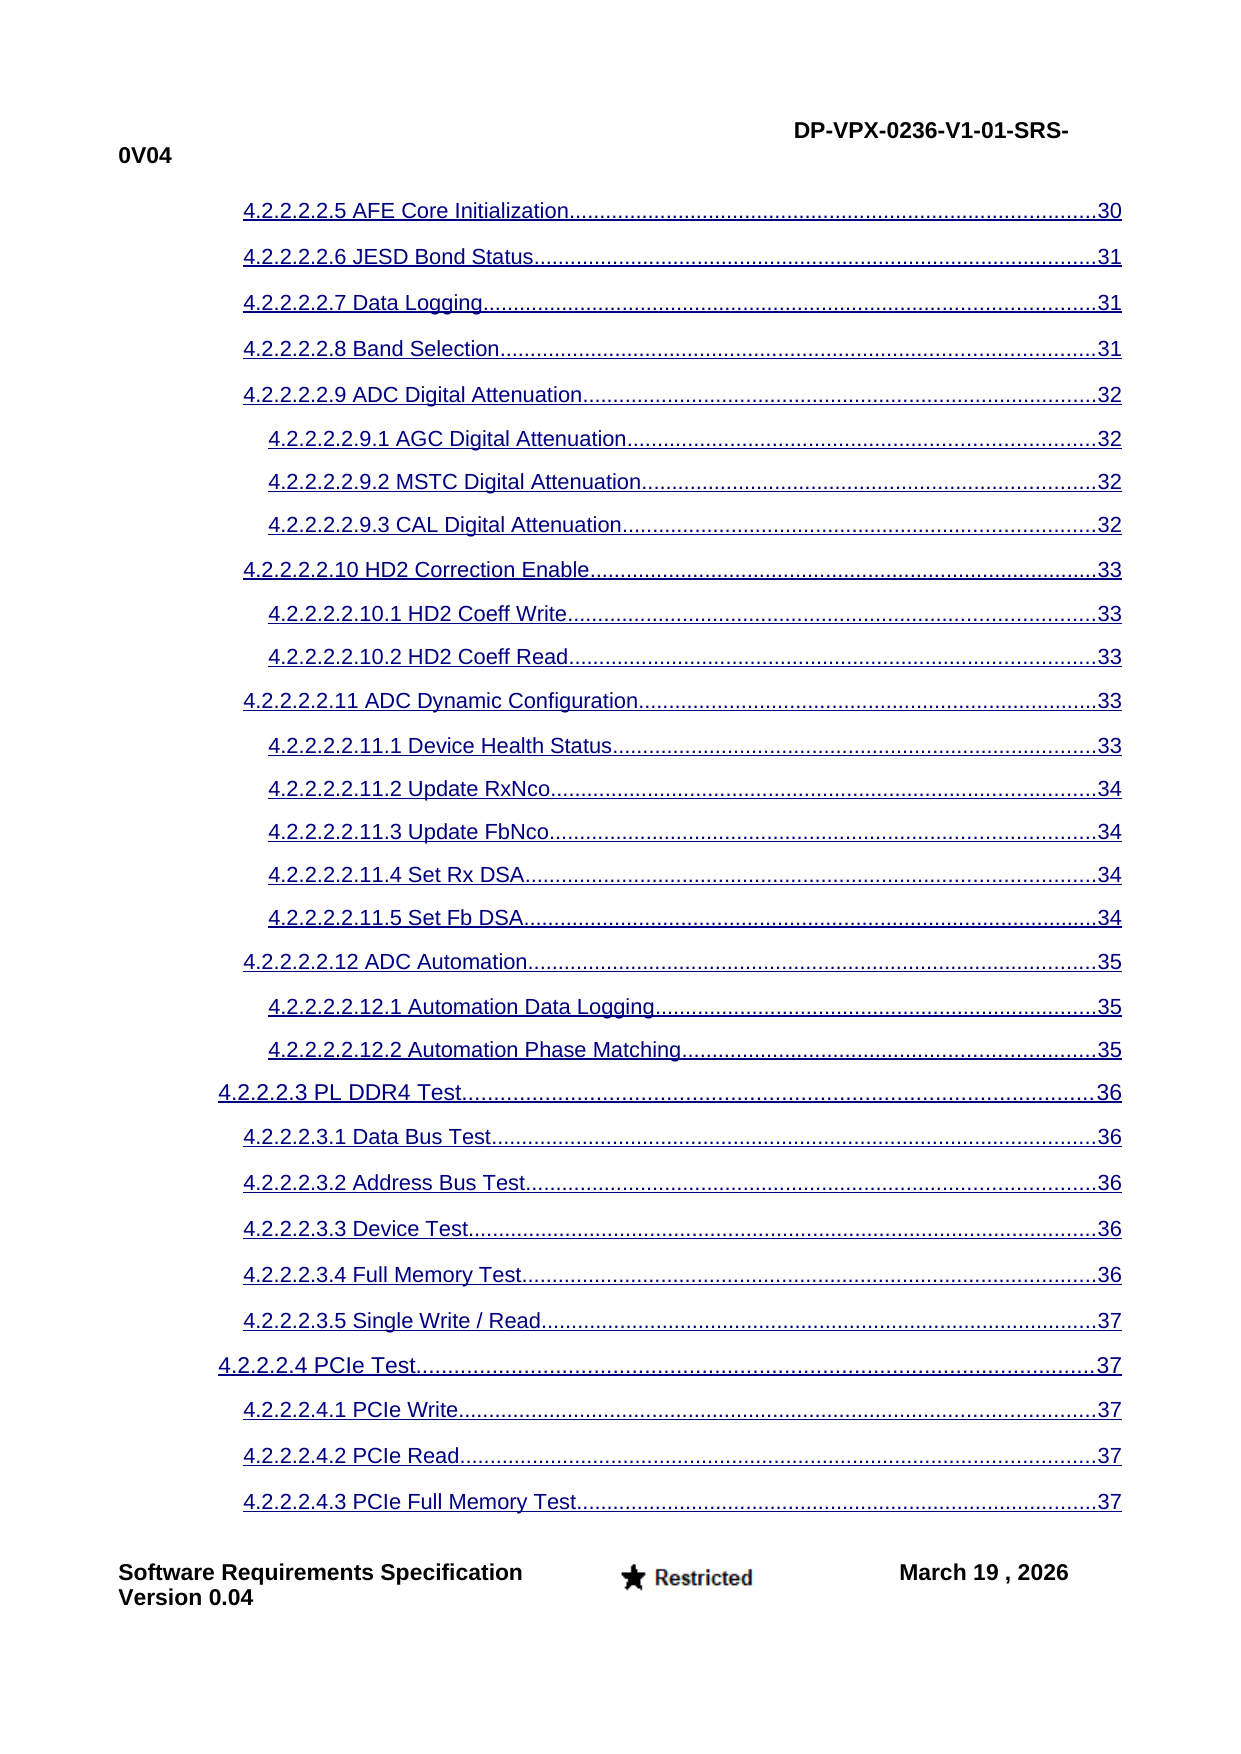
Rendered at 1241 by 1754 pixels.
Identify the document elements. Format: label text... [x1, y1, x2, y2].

text 4.2.2.2.2.12.1 Automation Data Logging 35 [268, 994, 1122, 1015]
text 4.2.2.2.2.9 ADC Digital Attenuation 32 [243, 382, 1122, 404]
text 4.2.2.2.2.9.1 AGC Digital Attenuation 32 [268, 427, 1122, 448]
text 4.2.2.2.2.9.2 MSTC Digital Attenuation 32 [268, 470, 1122, 491]
text 4.2.2.2.2.12.2 Automation Phase Matching 35 [268, 1037, 1122, 1058]
text 4.2.2.2.2.10.2 HD2 Coeff Read 33 [268, 644, 1122, 666]
text 4.2.2.2.2.11.3 Update FbNco 34 [268, 819, 1122, 841]
text 4.2.2.2.3.3 Device Test 36 [243, 1216, 1122, 1238]
text 4.2.2.2.2.10.1 HD2 Coeff Write 33 [268, 602, 1122, 623]
text 4.2.2.2.2.7 Data Logging 31 [243, 290, 1122, 311]
text 4.2.2.2.3.4 Full Memory Test 36 [243, 1262, 1122, 1284]
text 4.2.2.2.2.10 HD2 Correction Enable 33 [243, 557, 1122, 578]
picture [611, 1556, 766, 1600]
text 4.2.2.2.2.12 ADC Automation 35 [243, 949, 1122, 971]
text 4.2.2.2.4 PCIe Test 37 [218, 1353, 1122, 1374]
text 4.2.2.2.4.3 PCIe Full Memory Test 37 [243, 1489, 1122, 1511]
text 4.2.2.2.2.8 Band Selection 31 [243, 336, 1122, 358]
text 4.2.2.2.2.5 AFE Core Initialization 30 [243, 198, 1122, 219]
text 4.2.2.2.2.11 ADC Dynamic Configuration 33 [243, 689, 1122, 710]
text 4.2.2.2.2.11.5 Set Fb DSA 34 [268, 905, 1122, 926]
text 4.2.2.2.2.11.1 Device Health Status 33 [268, 733, 1122, 755]
text 4.2.2.2.3.1 Data Bus Test 36 [243, 1124, 1122, 1146]
text 4.2.2.2.2.11.4 Set Rx DSA 34 [268, 862, 1122, 884]
text 4.2.2.2.3.2 Address Bus Test 36 [243, 1170, 1122, 1192]
text 4.2.2.2.3 PL DDR4 Test 36 [218, 1080, 1122, 1101]
text 4.2.2.2.2.9.3 CAL Digital Attenuation 32 [268, 513, 1122, 534]
text 4.2.2.2.4.1 PCIe Write 37 [243, 1397, 1122, 1419]
text 4.2.2.2.2.6 JESD Bond Status 31 [243, 244, 1122, 265]
text 4.2.2.2.4.2 PCIe Read 37 [243, 1443, 1122, 1465]
text 4.2.2.2.3.5 Single Write / Read 37 [243, 1308, 1122, 1330]
text 4.2.2.2.2.11.2 Update RxNco 34 [268, 776, 1122, 798]
